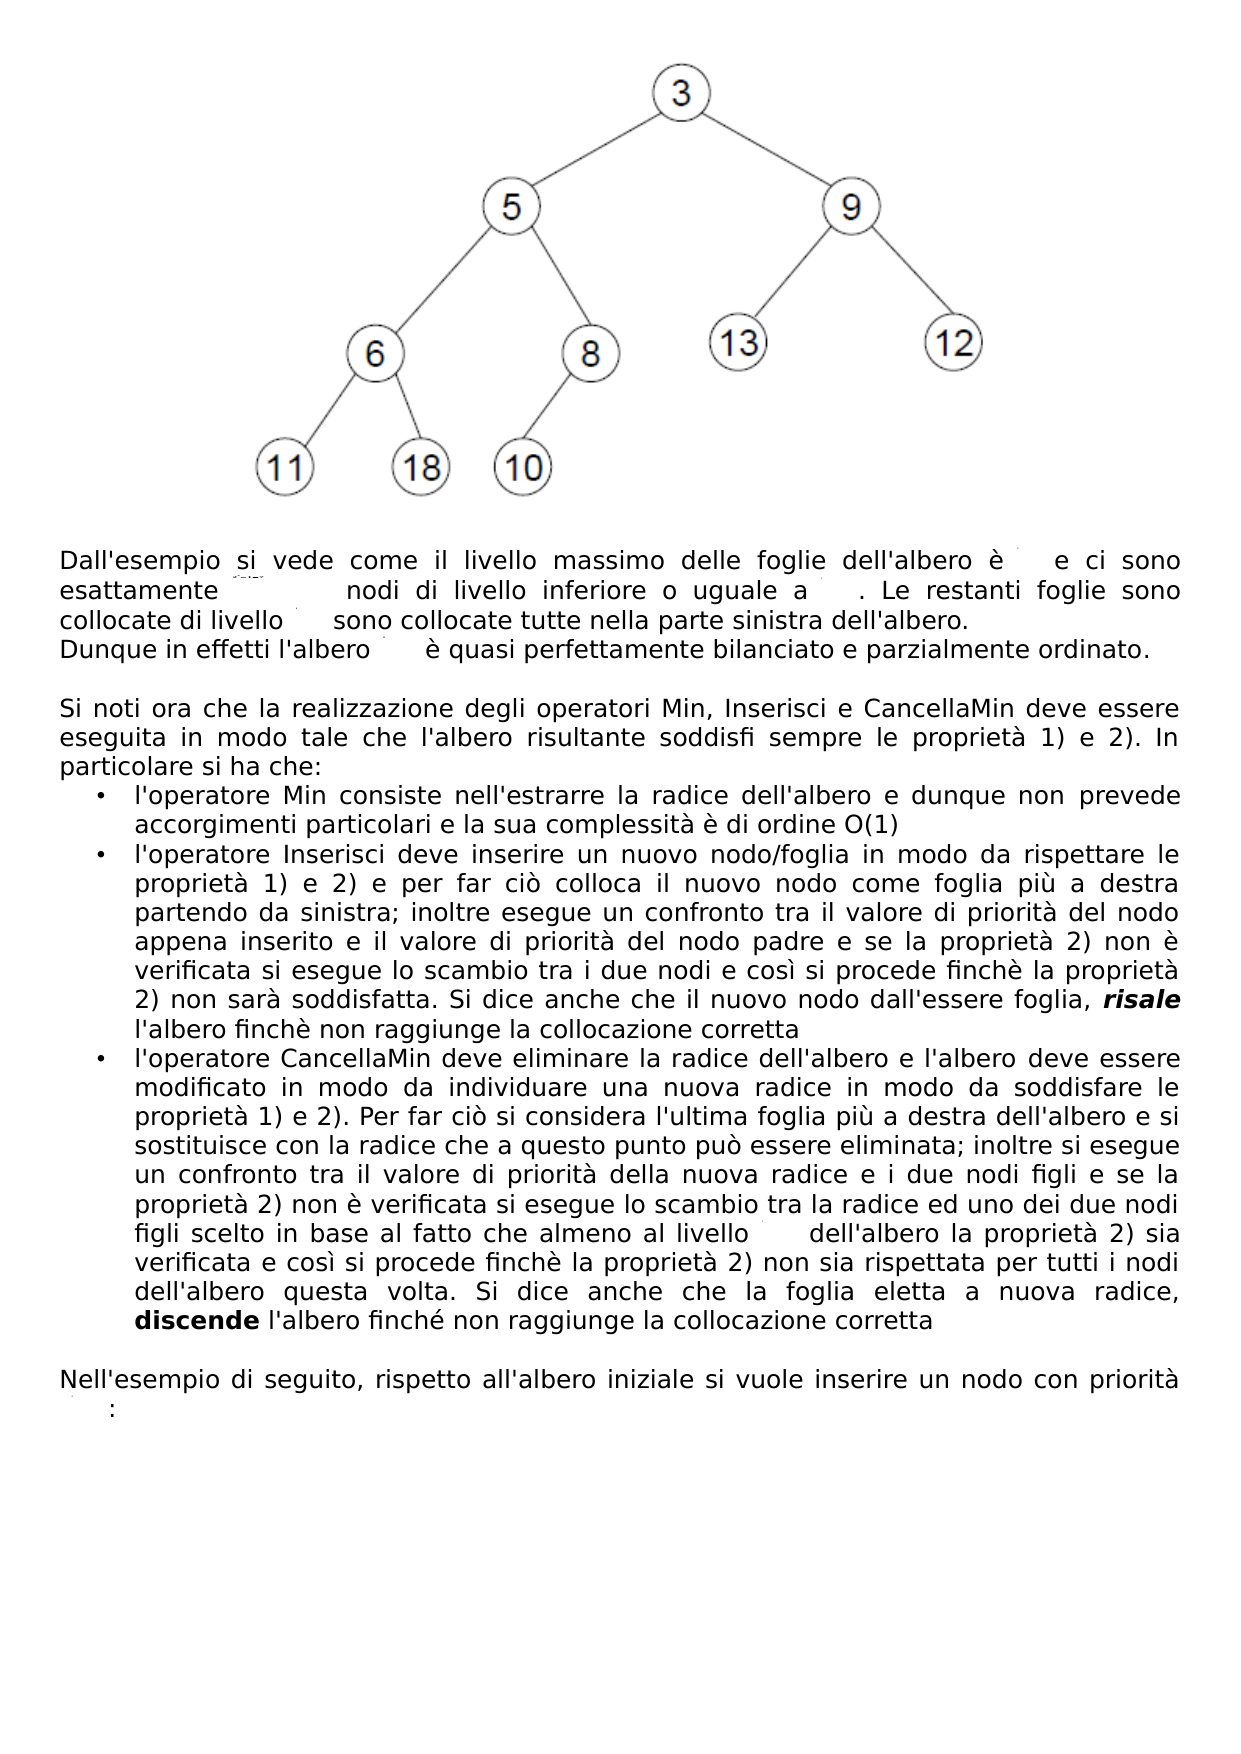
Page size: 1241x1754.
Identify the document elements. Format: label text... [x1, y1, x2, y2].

text Dunque in effetti l'alberoè quasi perfettamente bilanciato e parzialmente ordinato. [59, 636, 1181, 665]
list l'operatore Min consiste nell'estrarre la radice dell'albero e dunque non prevede accorgimenti particolari e la sua complessità è di ordine O(1) [97, 782, 1181, 840]
list l'operatore CancellaMin deve eliminare la radice dell'albero e l'albero deve essere modificato in modo da individuare una nuova radice in modo da soddisfare le proprietà 1) e 2). Per far ciò si considera l'ultima foglia più a destra dell'albero e si sostituisce con la radice che a questo punto può essere eliminata; inoltre si esegue un confronto tra il valore di priorità della nuova radice e i due nodi figli e se la proprietà 2) non è verificata si esegue lo scambio tra la radice ed uno dei due nodi figli scelto in base al fatto che almeno al livello dell'albero la proprietà 2) sia verificata e così si procede finchè la proprietà 2) non sia rispettata per tutti i nodi dell'albero questa volta. Si dice anche che la foglia eletta a nuova radice, discende l'albero finché non raggiunge la collocazione corretta [97, 1044, 1181, 1336]
text Dall'esempio si vede come il livello massimo delle foglie dell'albero èe ci sono esattamentenodi di livello inferiore o uguale a. Le restanti foglie sono collocate di livellosono collocate tutte nella parte sinistra dell'albero. [59, 546, 1181, 636]
picture [232, 59, 1008, 517]
text Nell'esempio di seguito, rispetto all'albero iniziale si vuole inserire un nodo con priorità: [59, 1365, 1181, 1423]
text Si noti ora che la realizzazione degli operatori Min, Inserisci e CancellaMin deve essere eseguita in modo tale che l'albero risultante soddisfi sempre le proprietà 1) e 2). In particolare si ha che: [59, 694, 1181, 782]
list l'operatore Inserisci deve inserire un nuovo nodo/foglia in modo da rispettare le proprietà 1) e 2) e per far ciò colloca il nuovo nodo come foglia più a destra partendo da sinistra; inoltre esegue un confronto tra il valore di priorità del nodo appena inserito e il valore di priorità del nodo padre e se la proprietà 2) non è verificata si esegue lo scambio tra i due nodi e così si procede finchè la proprietà 2) non sarà soddisfatta. Si dice anche che il nuovo nodo dall'essere foglia, risale l'albero finchè non raggiunge la collocazione corretta [97, 840, 1181, 1044]
